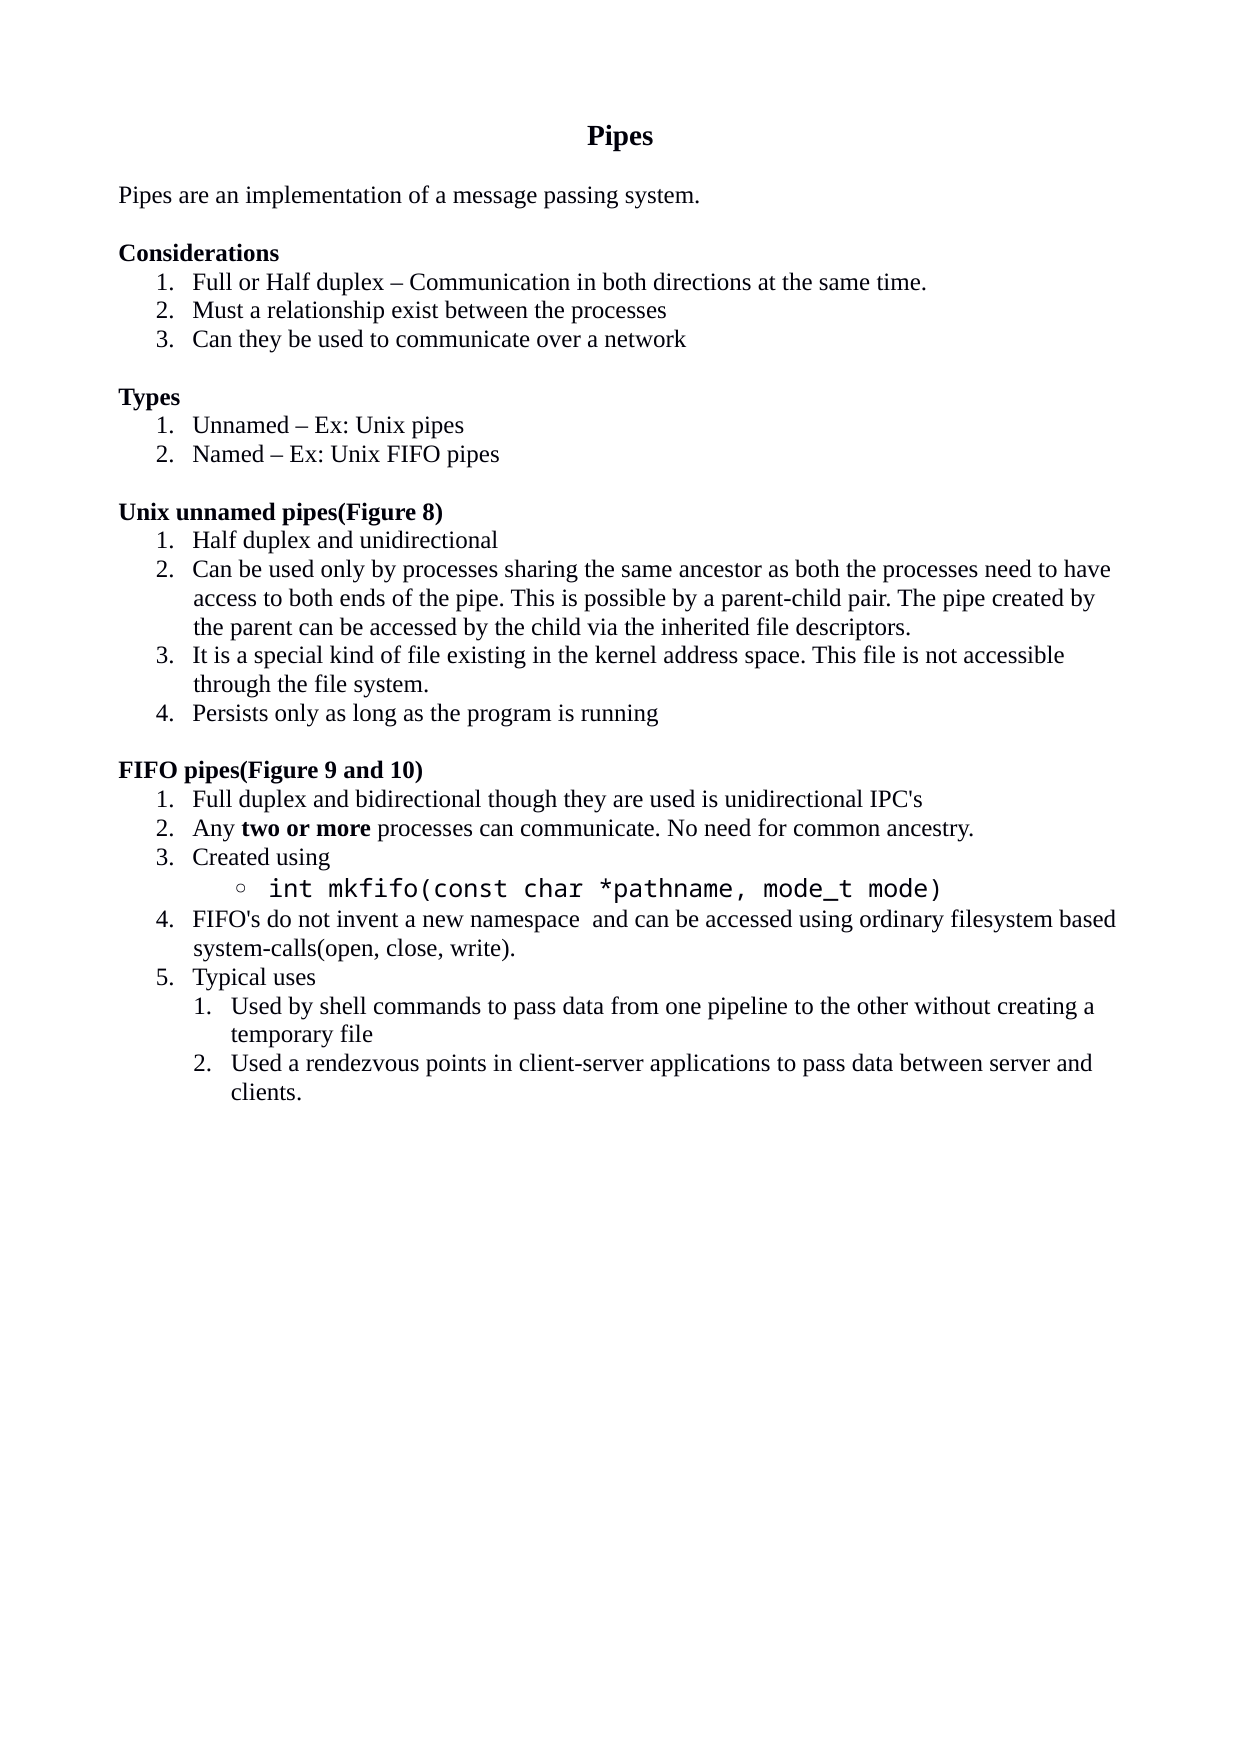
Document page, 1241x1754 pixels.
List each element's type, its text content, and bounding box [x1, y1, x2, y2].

text Unix unnamed pipes(Figure 8) [118, 497, 1122, 525]
text Considerations [118, 238, 1122, 267]
list int mkfifo(const char *pathname, mode_t mode) [231, 870, 1122, 904]
list Used a rendezvous points in client-server applications to pass data between server and clients. [193, 1048, 1122, 1106]
text Pipes are an implementation of a message passing system. [118, 180, 1122, 209]
list Persists only as long as the program is running [156, 698, 1122, 727]
list Full duplex and bidirectional though they are used is unidirectional IPC's [156, 784, 1122, 813]
list Named – Ex: Unix FIFO pipes [156, 439, 1122, 468]
list Used by shell commands to pass data from one pipeline to the other without creating a temporary file [193, 991, 1122, 1048]
text Types [118, 382, 1122, 410]
list Any two or more processes can communicate. No need for common ancestry. [156, 813, 1122, 842]
list It is a special kind of file existing in the kernel address space. This file is not accessible through the file system. [156, 640, 1122, 698]
list Unnamed – Ex: Unix pipes [156, 410, 1122, 439]
list Typical uses [156, 962, 1122, 991]
list Must a relationship exist between the processes [156, 295, 1122, 324]
list Can be used only by processes sharing the same ancestor as both the processes need to have access to both ends of the pipe. This is possible by a parent-child pair. The pipe created by the parent can be accessed by the child via the inherited file descriptors. [156, 554, 1122, 640]
text FIFO pipes(Figure 9 and 10) [118, 755, 1122, 784]
list Can they be used to communicate over a network [156, 324, 1122, 353]
text Pipes [118, 118, 1122, 152]
list Full or Half duplex – Communication in both directions at the same time. [156, 267, 1122, 295]
list Half duplex and unidirectional [156, 525, 1122, 554]
list FIFO's do not invent a new namespace and can be accessed using ordinary filesystem based system-calls(open, close, write). [156, 904, 1122, 962]
list Created using [156, 842, 1122, 870]
